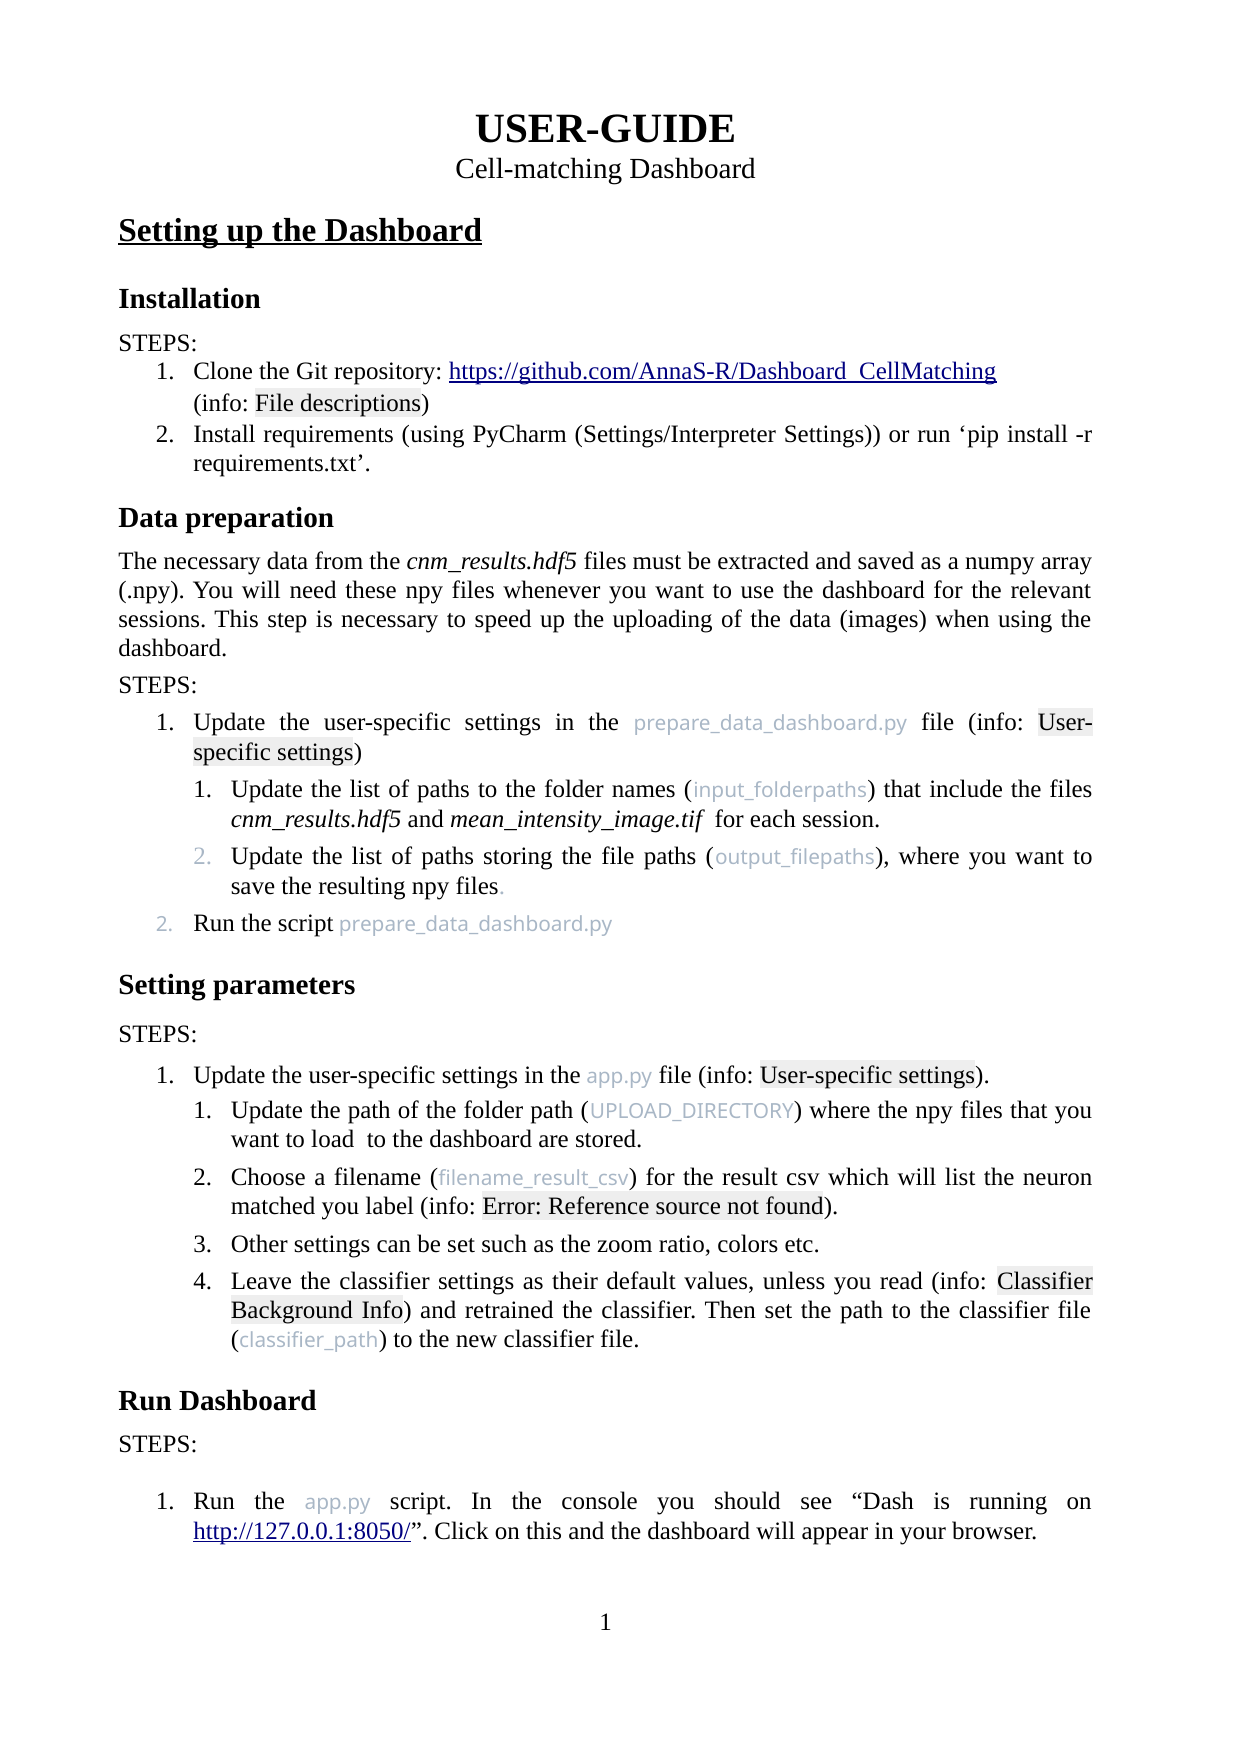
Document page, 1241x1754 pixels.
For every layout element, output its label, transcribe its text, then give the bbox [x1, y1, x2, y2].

list Leave the classifier settings as their default values, unless you read (info: Classifier Background Info) and retrained the classifier. Then set the path to the classifier file (classifier_path) to the new classifier file. [193, 1266, 1093, 1353]
subtitle Installation [118, 282, 1093, 315]
text STEPS: [118, 328, 1093, 356]
list Run the script prepare_data_dashboard.py [156, 908, 1093, 938]
subtitle Data preparation [118, 500, 1093, 534]
list Update the path of the folder path (UPLOAD_DIRECTORY) where the npy files that you want to load to the dashboard are stored. [193, 1095, 1093, 1153]
list Update the list of paths to the folder names (input_folderpaths) that include the files cnm_results.hdf5 and mean_intensity_image.tif for each session. [193, 774, 1093, 833]
list (info: File descriptions) [156, 388, 1093, 417]
text STEPS: [118, 670, 1093, 699]
text STEPS: [118, 1019, 1093, 1048]
subtitle Setting parameters [118, 967, 1093, 1001]
list Update the user-specific settings in the prepare_data_dashboard.py file (info: User-specific settings) [156, 707, 1093, 766]
subtitle Setting up the Dashboard [118, 210, 1093, 248]
list Update the user-specific settings in the app.py file (info: User-specific settings). [156, 1060, 1093, 1089]
text Cell-matching Dashboard [118, 151, 1093, 185]
list Install requirements (using PyCharm (Settings/Interpreter Settings)) or run ‘pip install -r requirements.txt’. [156, 419, 1093, 477]
subtitle Run Dashboard [118, 1383, 1093, 1416]
list Run the app.py script. In the console you should see “Dash is running on http://127.0.0.1:8050/”. Click on this and the dashboard will appear in your browser. [156, 1486, 1093, 1544]
list Update the list of paths storing the file paths (output_filepaths), where you want to save the resulting npy files. [193, 841, 1093, 899]
text USER-GUIDE [118, 103, 1093, 151]
list Clone the Git repository: https://github.com/AnnaS-R/Dashboard_CellMatching [156, 356, 1093, 385]
list Other settings can be set such as the zoom ratio, colors etc. [193, 1229, 1093, 1258]
text STEPS: [118, 1429, 1093, 1486]
text The necessary data from the cnm_results.hdf5 files must be extracted and saved as a numpy array (.npy). You will need these npy files whenever you want to use the dashboard for the relevant sessions. This step is necessary to speed up the uploading of the data (images) when using the dashboard. [118, 546, 1093, 661]
list Choose a filename (filename_result_csv) for the result csv which will list the neuron matched you label (info: Error: Reference source not found). [193, 1162, 1093, 1220]
